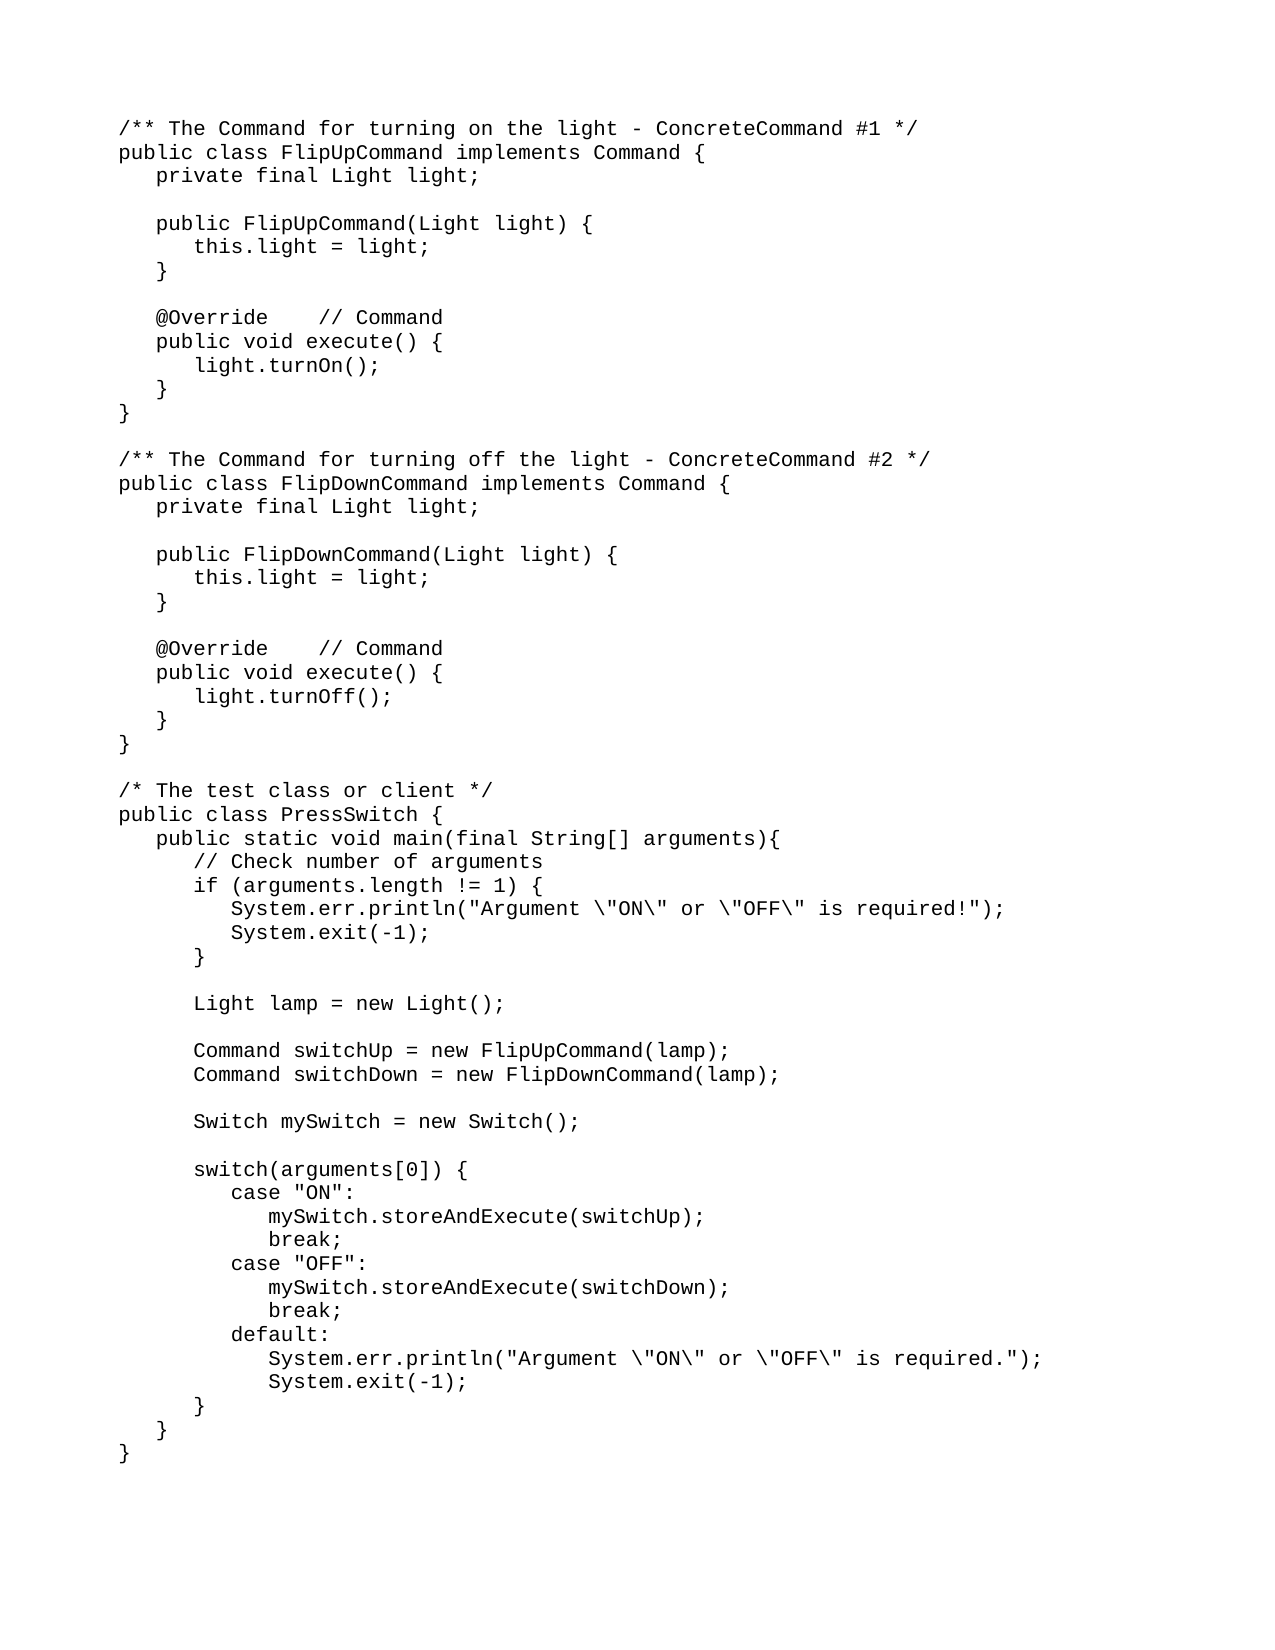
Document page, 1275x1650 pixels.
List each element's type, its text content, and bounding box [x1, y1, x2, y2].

text } [118, 733, 1157, 757]
text System.err.println("Argument \"ON\" or \"OFF\" is required!"); [118, 898, 1157, 922]
text this.light = light; [118, 236, 1157, 260]
text light.turnOn(); [118, 354, 1157, 378]
text } [118, 1419, 1157, 1442]
text /* The test class or client */ [118, 780, 1157, 804]
text System.exit(-1); [118, 922, 1157, 946]
text public class FlipUpCommand implements Command { [118, 142, 1157, 165]
text default: [118, 1324, 1157, 1348]
text break; [118, 1300, 1157, 1324]
text private final Light light; [118, 496, 1157, 520]
text public FlipDownCommand(Light light) { [118, 544, 1157, 567]
text this.light = light; [118, 567, 1157, 591]
text } [118, 1442, 1157, 1466]
text public void execute() { [118, 662, 1157, 686]
text Switch mySwitch = new Switch(); [118, 1111, 1157, 1135]
text mySwitch.storeAndExecute(switchUp); [118, 1206, 1157, 1229]
text light.turnOff(); [118, 686, 1157, 709]
text Command switchUp = new FlipUpCommand(lamp); [118, 1040, 1157, 1064]
text } [118, 402, 1157, 426]
text /** The Command for turning on the light - ConcreteCommand #1 */ [118, 118, 1157, 142]
text Light lamp = new Light(); [118, 993, 1157, 1017]
text switch(arguments[0]) { [118, 1158, 1157, 1182]
text } [118, 591, 1157, 615]
text public class FlipDownCommand implements Command { [118, 473, 1157, 496]
text if (arguments.length != 1) { [118, 875, 1157, 898]
text private final Light light; [118, 165, 1157, 189]
text public static void main(final String[] arguments){ [118, 827, 1157, 851]
text } [118, 1395, 1157, 1419]
text } [118, 946, 1157, 969]
text } [118, 709, 1157, 733]
text mySwitch.storeAndExecute(switchDown); [118, 1277, 1157, 1300]
text System.err.println("Argument \"ON\" or \"OFF\" is required."); [118, 1348, 1157, 1371]
text public void execute() { [118, 331, 1157, 354]
text } [118, 378, 1157, 402]
text } [118, 260, 1157, 284]
text @Override // Command [118, 307, 1157, 331]
text break; [118, 1229, 1157, 1253]
text Command switchDown = new FlipDownCommand(lamp); [118, 1064, 1157, 1088]
text System.exit(-1); [118, 1371, 1157, 1395]
text case "OFF": [118, 1253, 1157, 1277]
text public class PressSwitch { [118, 804, 1157, 827]
text case "ON": [118, 1182, 1157, 1206]
text public FlipUpCommand(Light light) { [118, 213, 1157, 236]
text @Override // Command [118, 638, 1157, 662]
text // Check number of arguments [118, 851, 1157, 875]
text /** The Command for turning off the light - ConcreteCommand #2 */ [118, 449, 1157, 473]
